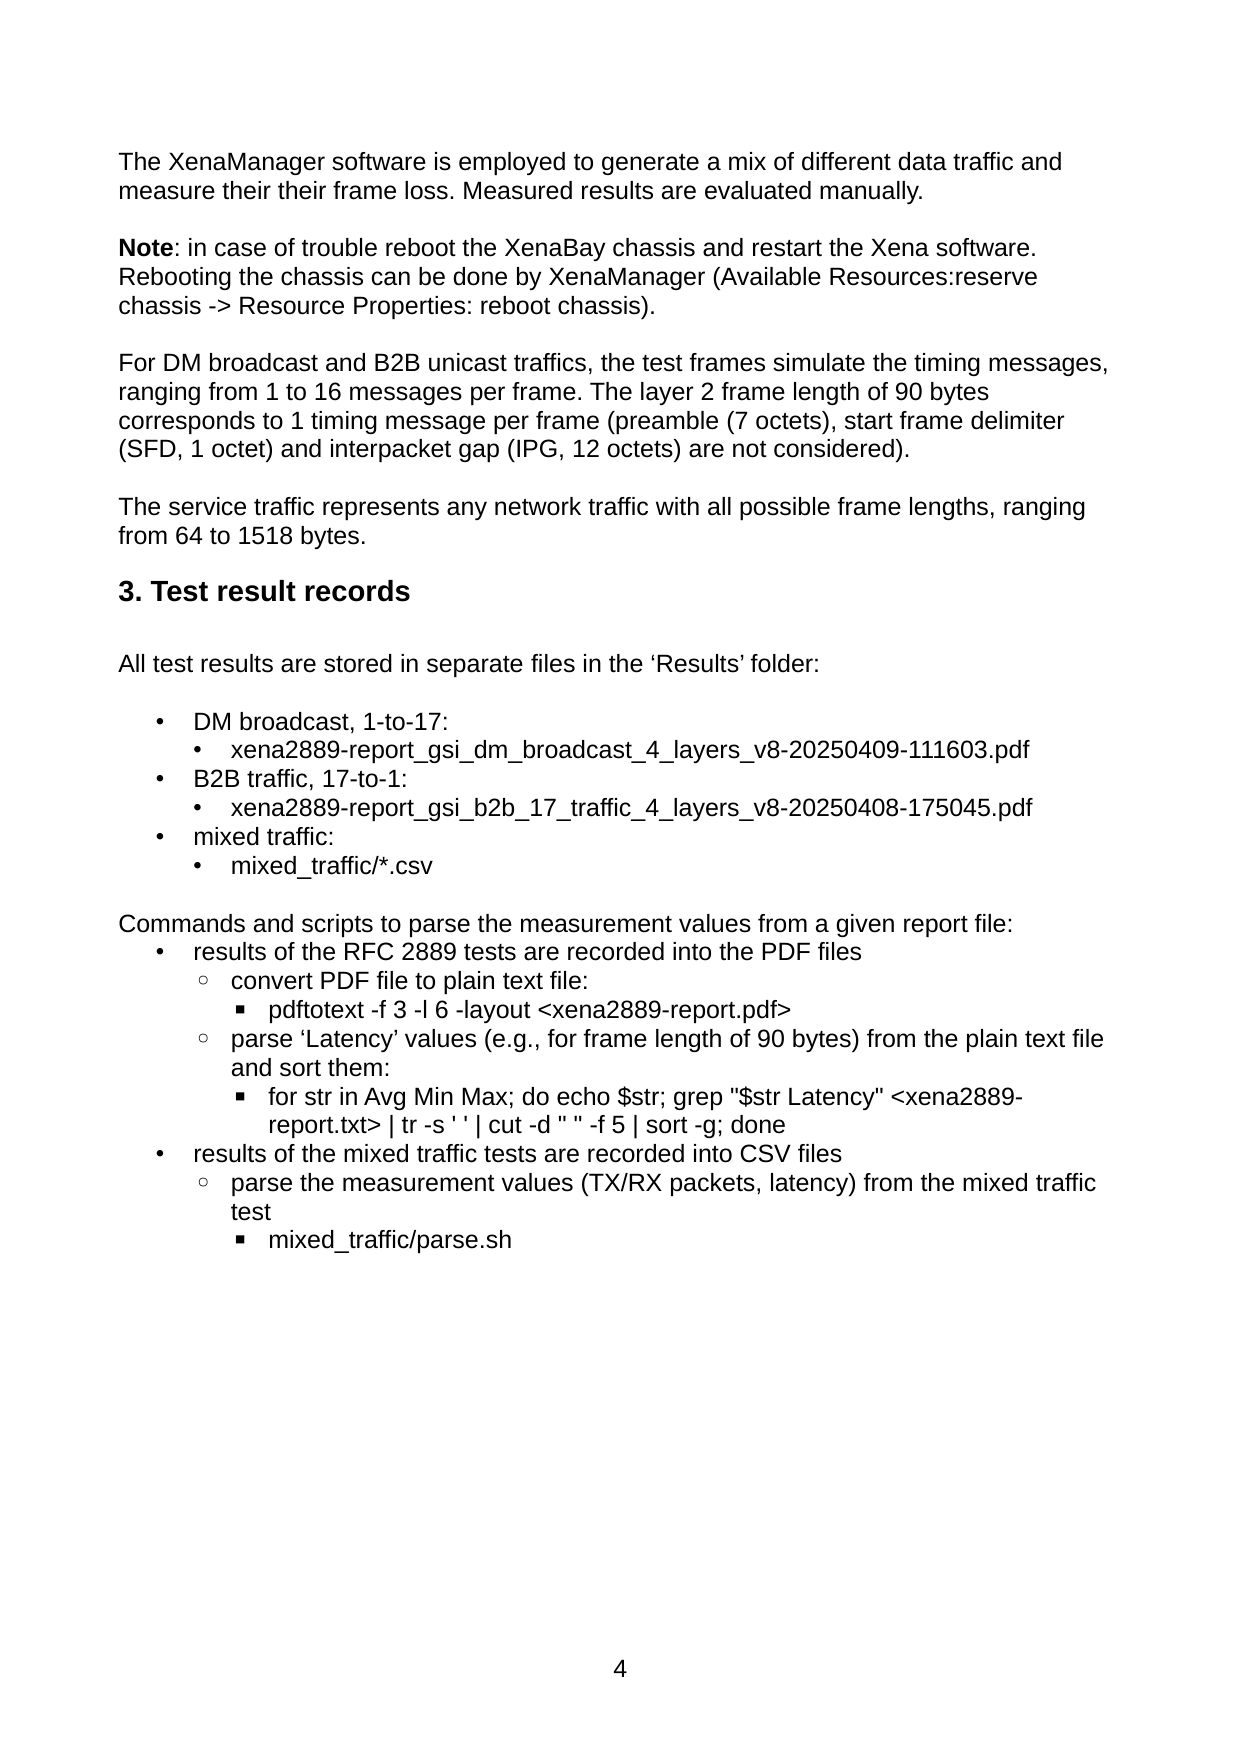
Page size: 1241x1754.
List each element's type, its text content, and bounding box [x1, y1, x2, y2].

list mixed traffic: [156, 822, 1122, 851]
list results of the mixed traffic tests are recorded into CSV files [156, 1139, 1122, 1168]
list parse ‘Latency’ values (e.g., for frame length of 90 bytes) from the plain text file and sort them: [193, 1024, 1122, 1081]
list for str in Avg Min Max; do echo $str; grep "$str Latency" <xena2889-report.txt> | tr -s ' ' | cut -d " " -f 5 | sort -g; done [231, 1081, 1122, 1139]
list pdftotext -f 3 -l 6 -layout <xena2889-report.pdf> [231, 995, 1122, 1024]
list DM broadcast, 1-to-17: [156, 707, 1122, 736]
text All test results are stored in separate files in the ‘Results’ folder: [118, 649, 1122, 678]
list mixed_traffic/*.csv [193, 851, 1122, 880]
list convert PDF file to plain text file: [193, 966, 1122, 995]
text For DM broadcast and B2B unicast traffics, the test frames simulate the timing messages, ranging from 1 to 16 messages per frame. The layer 2 frame length of 90 bytes corresponds to 1 timing message per frame (preamble (7 octets), start frame delimiter (SFD, 1 octet) and interpacket gap (IPG, 12 octets) are not considered). [118, 348, 1122, 463]
list xena2889-report_gsi_b2b_17_traffic_4_layers_v8-20250408-175045.pdf [193, 793, 1122, 822]
list B2B traffic, 17-to-1: [156, 764, 1122, 793]
list parse the measurement values (TX/RX packets, latency) from the mixed traffic test [193, 1168, 1122, 1226]
text The XenaManager software is employed to generate a mix of different data traffic and measure their their frame loss. Measured results are evaluated manually. [118, 147, 1122, 204]
text Note: in case of trouble reboot the XenaBay chassis and restart the Xena software. Rebooting the chassis can be done by XenaManager (Available Resources:reserve chassis -> Resource Properties: reboot chassis). [118, 233, 1122, 319]
text The service traffic represents any network traffic with all possible frame lengths, ranging from 64 to 1518 bytes. [118, 492, 1122, 549]
subtitle 3. Test result records [118, 574, 1122, 608]
text Commands and scripts to parse the measurement values from a given report file: [118, 908, 1122, 937]
list mixed_traffic/parse.sh [231, 1226, 1122, 1254]
list results of the RFC 2889 tests are recorded into the PDF files [156, 937, 1122, 966]
list xena2889-report_gsi_dm_broadcast_4_layers_v8-20250409-111603.pdf [193, 736, 1122, 764]
